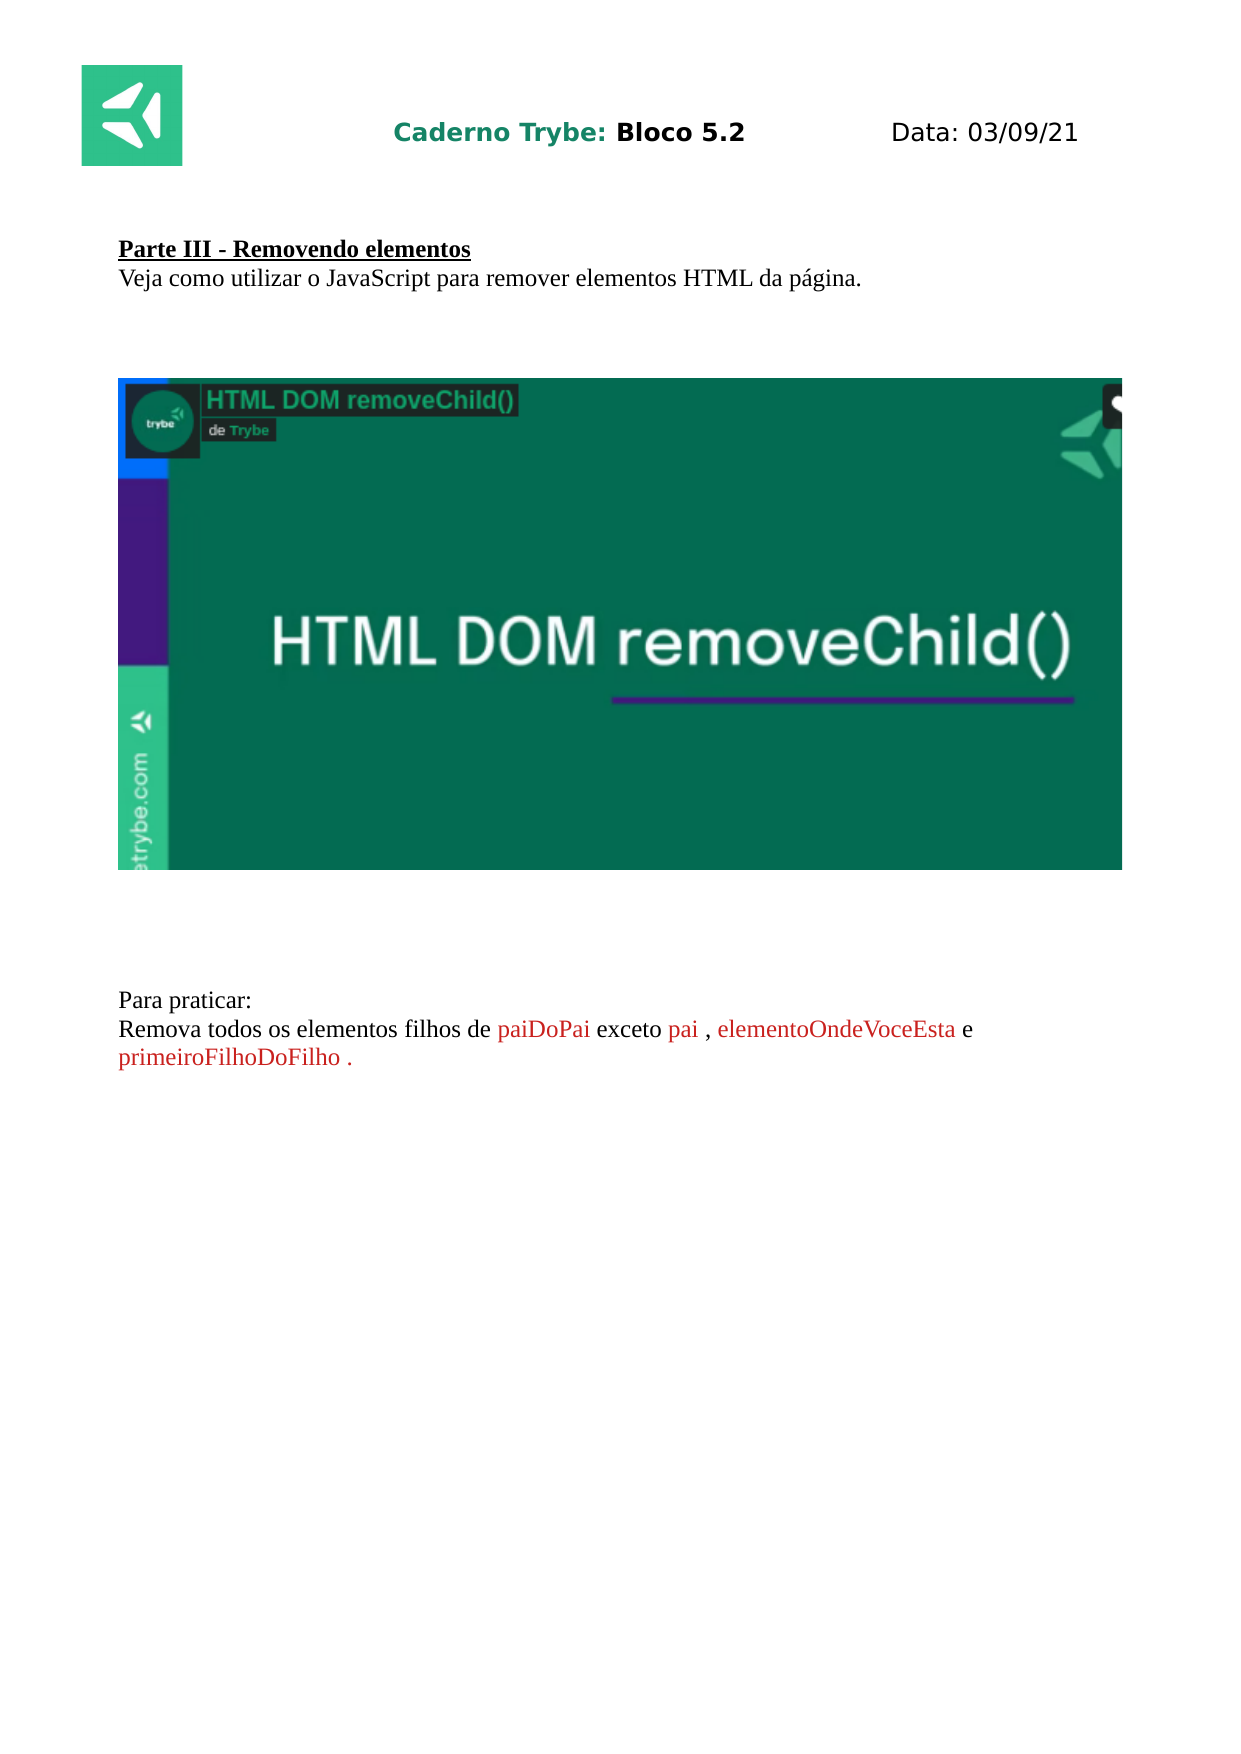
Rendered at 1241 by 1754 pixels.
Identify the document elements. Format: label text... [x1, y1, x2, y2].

text Parte III - Removendo elementos [118, 234, 1122, 263]
text Remova todos os elementos filhos de paiDoPai exceto pai , elementoOndeVoceEsta e primeiroFilhoDoFilho . [118, 1014, 1122, 1071]
picture [81, 65, 183, 166]
text Veja como utilizar o JavaScript para remover elementos HTML da página. [118, 263, 1122, 292]
text Para praticar: [118, 985, 1122, 1014]
picture [118, 378, 1123, 870]
